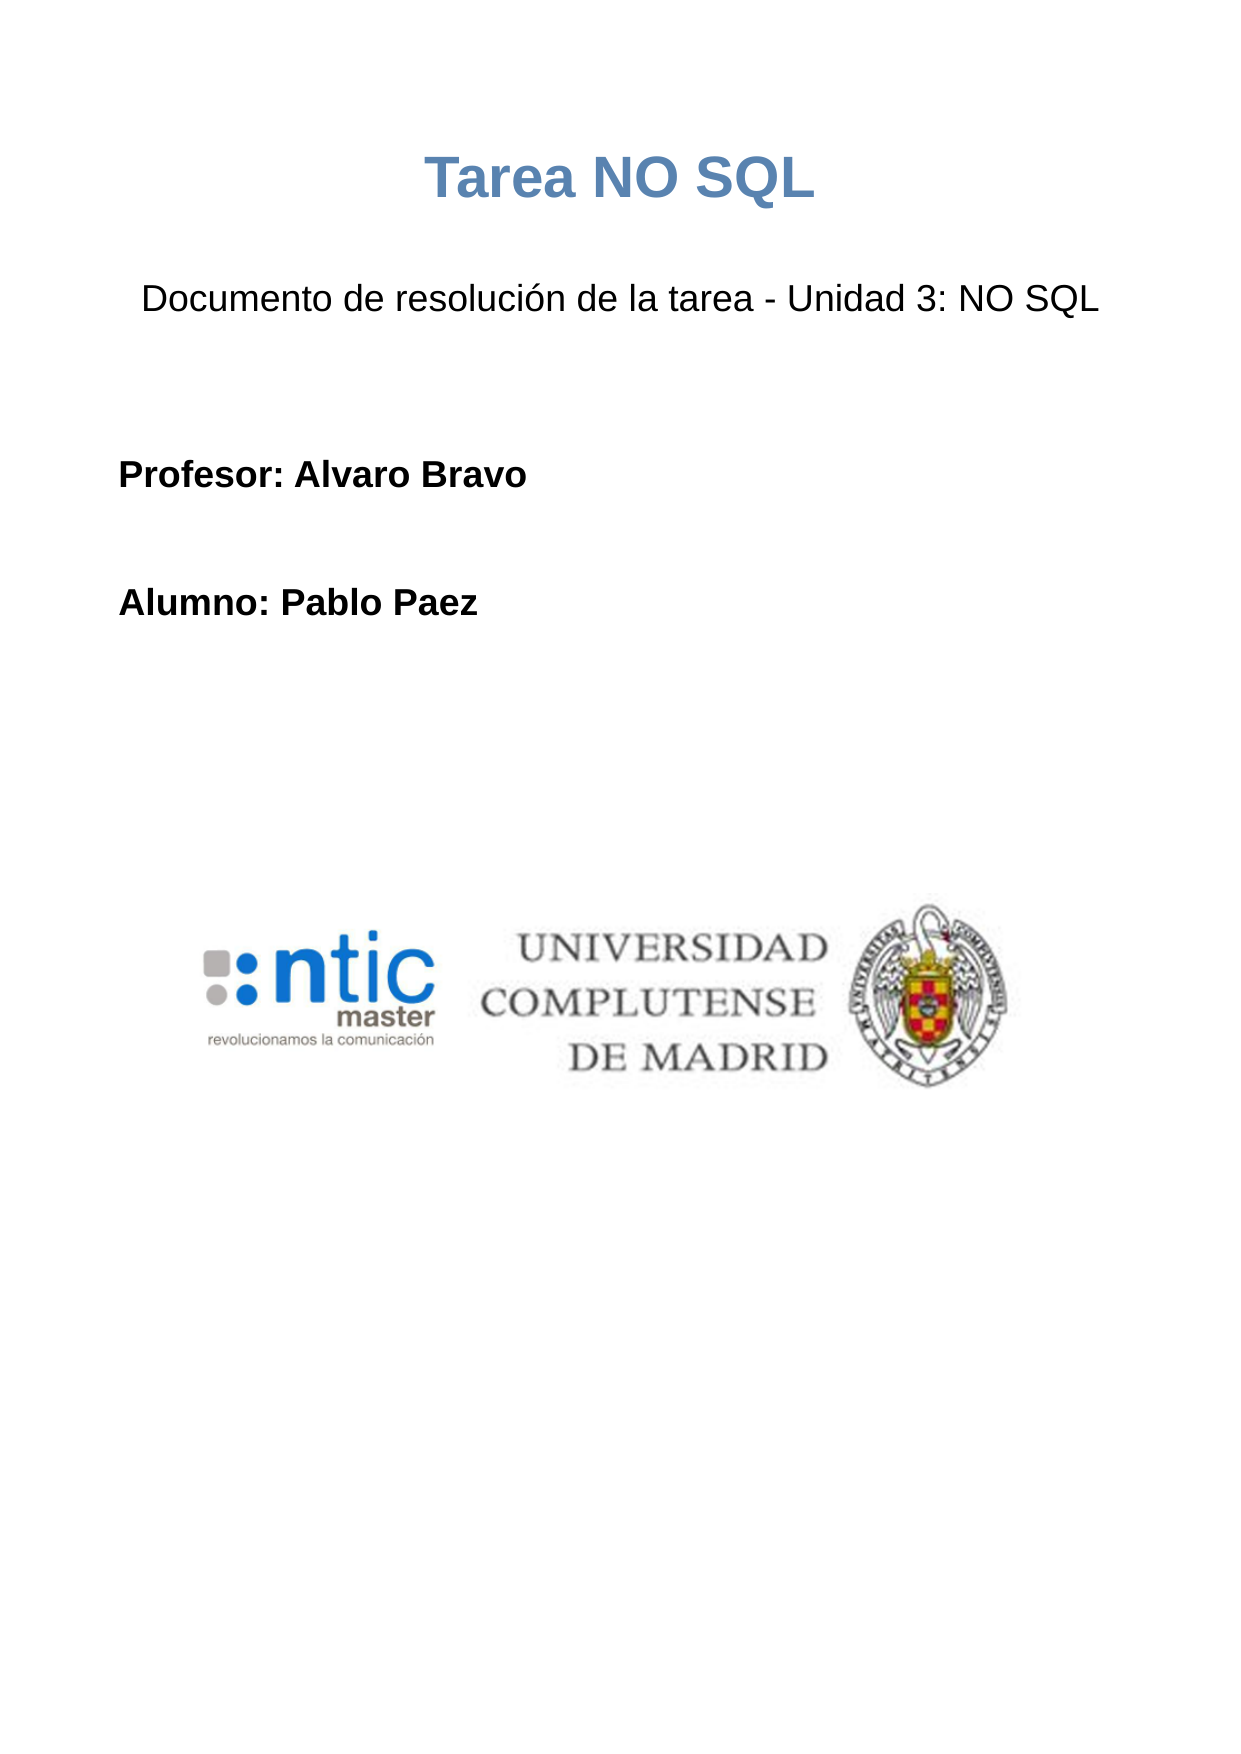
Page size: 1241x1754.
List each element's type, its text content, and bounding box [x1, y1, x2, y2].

subtitle Documento de resolución de la tarea - Unidad 3: NO SQL [118, 277, 1122, 320]
subtitle Alumno: Pablo Paez [118, 581, 1122, 624]
picture [174, 893, 1067, 1104]
title Tarea NO SQL [118, 143, 1122, 210]
subtitle Profesor: Alvaro Bravo [118, 452, 1122, 496]
